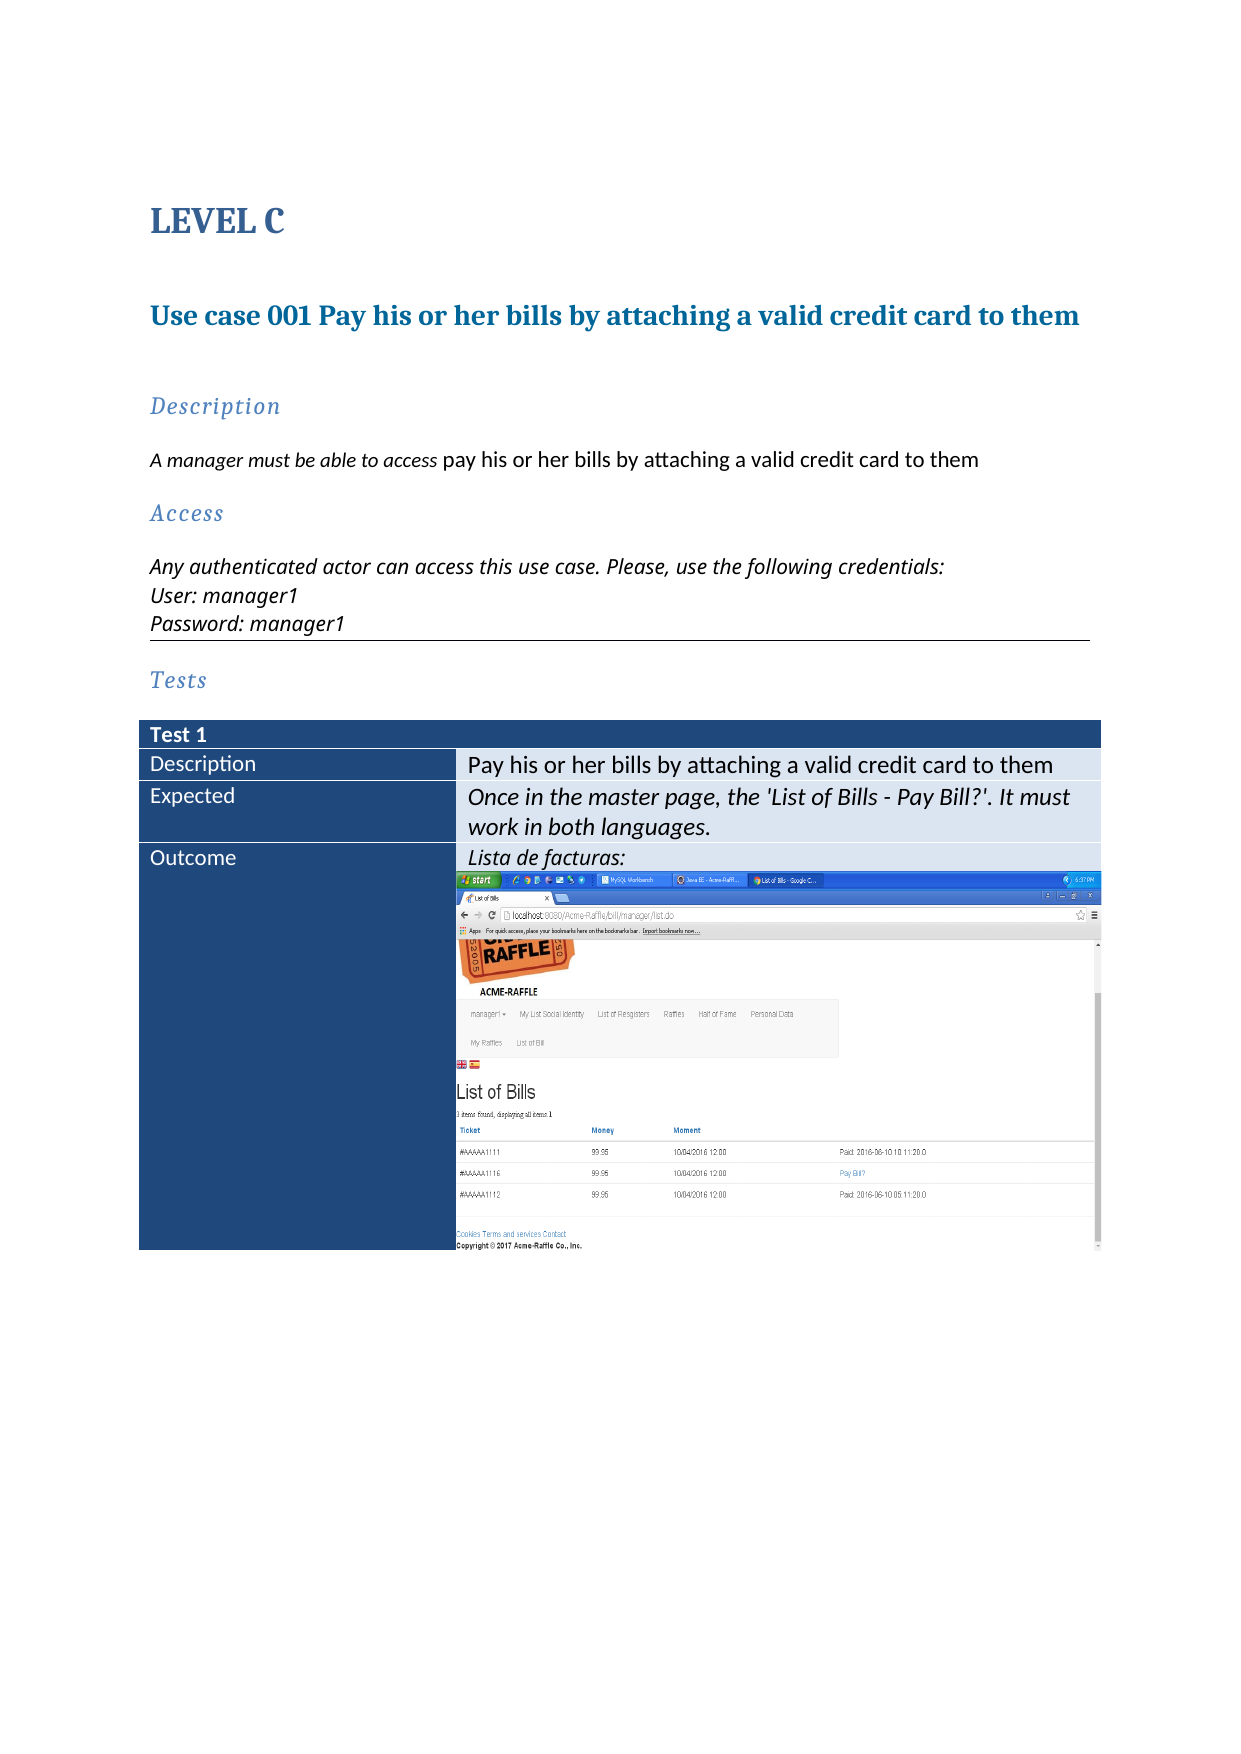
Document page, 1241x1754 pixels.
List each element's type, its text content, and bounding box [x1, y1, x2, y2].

subtitle LEVEL C [150, 200, 1090, 243]
table_header Test 1 [139, 720, 1101, 748]
table_cell Lista de facturas: [456, 843, 1101, 871]
subtitle Tests [150, 666, 1090, 695]
table_cell Pay his or her bills by attaching a valid credit card to them [456, 749, 1101, 780]
text User: manager1 [150, 581, 1090, 609]
table_cell Description [139, 749, 456, 780]
text A manager must be able to access pay his or her bills by attaching a valid credit card to them [150, 445, 1090, 473]
picture [456, 871, 1102, 1251]
text Any authenticated actor can access this use case. Please, use the following credentials: [150, 552, 1090, 581]
table_cell Once in the master page, the 'List of Bills - Pay Bill?'. It must work in both languages. [456, 781, 1101, 842]
table_cell Outcome [139, 843, 456, 1250]
subtitle Access [150, 498, 1090, 527]
text Password: manager1 [150, 609, 1090, 640]
subtitle Description [150, 392, 1090, 420]
subtitle Use case 001 Pay his or her bills by attaching a valid credit card to them [150, 299, 1090, 333]
table_cell Expected [139, 781, 456, 842]
